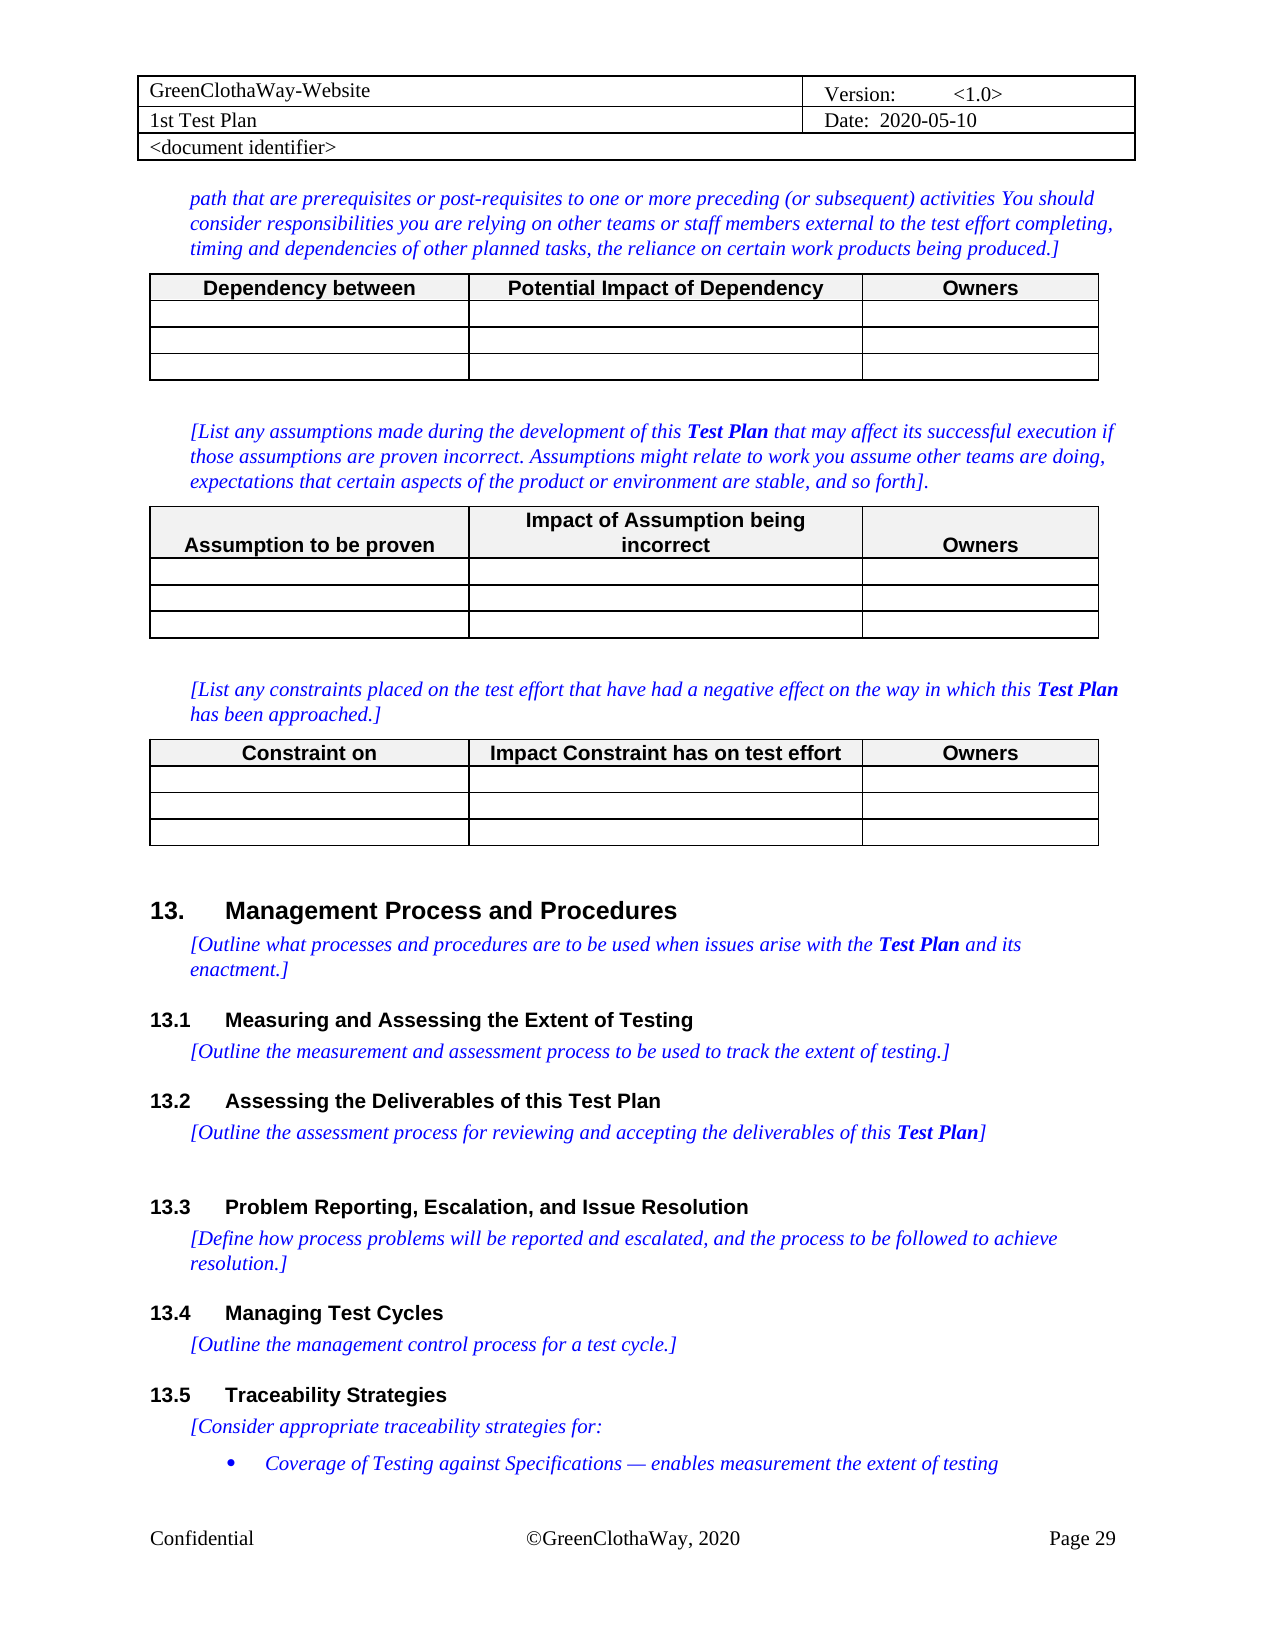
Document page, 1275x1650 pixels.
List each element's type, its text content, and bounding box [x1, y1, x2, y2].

subtitle Assessing the Deliverables of this Test Plan [150, 1088, 1125, 1113]
text [Outline the measurement and assessment process to be used to track the extent of testing.] [190, 1038, 1125, 1063]
table_header Impact Constraint has on test effort [470, 740, 862, 765]
table_header Impact of Assumption being incorrect [470, 507, 862, 557]
subtitle Managing Test Cycles [150, 1300, 1125, 1325]
text [Define how process problems will be reported and escalated, and the process to be followed to achieve resolution.] [190, 1225, 1125, 1275]
table_cell [863, 767, 1098, 792]
subtitle Management Process and Procedures [150, 896, 1125, 925]
text [List any constraints placed on the test effort that have had a negative effect on the way in which this Test Plan has been approached.] [190, 676, 1125, 726]
table_header Potential Impact of Dependency [470, 275, 862, 299]
text [Consider appropriate traceability strategies for: [190, 1413, 1125, 1438]
table_header Dependency between [151, 275, 468, 299]
table_cell [863, 354, 1098, 379]
table_cell [863, 559, 1098, 584]
table_cell [863, 612, 1098, 637]
subtitle Problem Reporting, Escalation, and Issue Resolution [150, 1194, 1125, 1219]
table_cell [470, 328, 862, 353]
table_cell [151, 301, 468, 326]
table_cell [151, 793, 468, 818]
table_header Owners [863, 740, 1098, 765]
table_cell [151, 612, 468, 637]
table_cell [151, 354, 468, 379]
text [Outline the management control process for a test cycle.] [190, 1331, 1125, 1356]
table_cell [470, 586, 862, 610]
table_cell [863, 328, 1098, 353]
table_header Assumption to be proven [151, 507, 468, 557]
subtitle Measuring and Assessing the Extent of Testing [150, 1006, 1125, 1031]
table_cell [470, 793, 862, 818]
table_cell [863, 301, 1098, 326]
table_cell [863, 586, 1098, 610]
text [Outline what processes and procedures are to be used when issues arise with the Test Plan and its enactment.] [190, 931, 1125, 981]
table_cell [470, 354, 862, 379]
table_cell [151, 820, 468, 845]
table_header Owners [863, 507, 1098, 557]
table_cell [470, 820, 862, 845]
table_cell [470, 767, 862, 792]
text path that are prerequisites or post-requisites to one or more preceding (or subsequent) activities You should consider responsibilities you are relying on other teams or staff members external to the test effort completing, timing and dependencies of other planned tasks, the reliance on certain work products being produced.] [190, 185, 1125, 260]
table_cell [470, 612, 862, 637]
text [Outline the assessment process for reviewing and accepting the deliverables of this Test Plan] [190, 1119, 1125, 1144]
table_cell [470, 301, 862, 326]
subtitle Traceability Strategies [150, 1381, 1125, 1406]
text [List any assumptions made during the development of this Test Plan that may affect its successful execution if those assumptions are proven incorrect. Assumptions might relate to work you assume other teams are doing, expectations that certain aspects of the product or environment are stable, and so forth]. [190, 418, 1125, 493]
table_cell [863, 793, 1098, 818]
list Coverage of Testing against Specifications — enables measurement the extent of testing [227, 1450, 1125, 1475]
table_cell [151, 767, 468, 792]
table_header Constraint on [151, 740, 468, 765]
table_cell [151, 586, 468, 610]
table_cell [863, 820, 1098, 845]
table_cell [151, 328, 468, 353]
table_cell [470, 559, 862, 584]
table_header Owners [863, 275, 1098, 299]
table_cell [151, 559, 468, 584]
